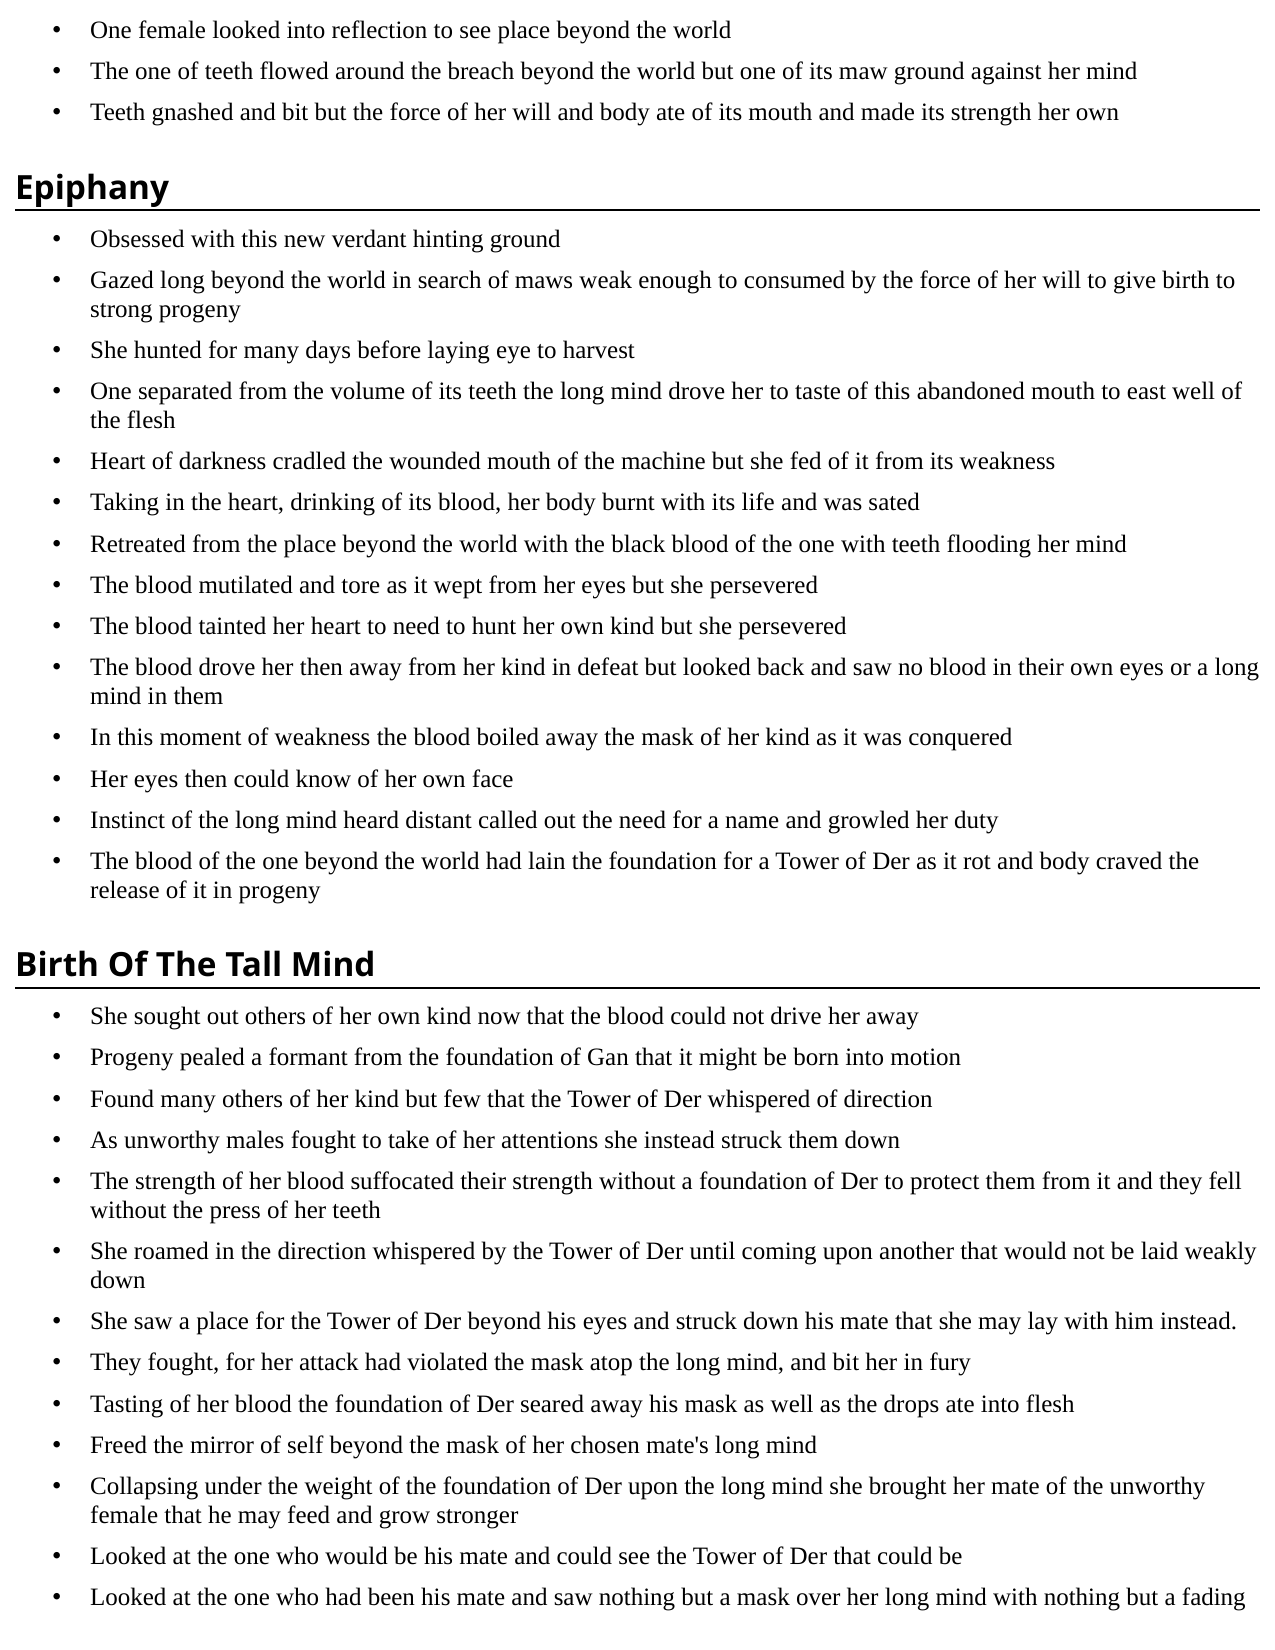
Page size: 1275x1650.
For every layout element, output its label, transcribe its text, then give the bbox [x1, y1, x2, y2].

list She sought out others of her own kind now that the blood could not drive her away [52, 1001, 1260, 1030]
list One female looked into reflection to see place beyond the world [52, 15, 1260, 44]
subtitle Birth of the tall mind [15, 941, 1260, 987]
list One separated from the volume of its teeth the long mind drove her to taste of this abandoned mouth to east well of the flesh [52, 376, 1260, 434]
list Progeny pealed a formant from the foundation of Gan that it might be born into motion [52, 1042, 1260, 1071]
list Freed the mirror of self beyond the mask of her chosen mate's long mind [52, 1430, 1260, 1459]
list They fought, for her attack had violated the mask atop the long mind, and bit her in fury [52, 1347, 1260, 1376]
list Obsessed with this new verdant hinting ground [52, 224, 1260, 252]
list The blood drove her then away from her kind in defeat but looked back and saw no blood in their own eyes or a long mind in them [52, 652, 1260, 710]
list Looked at the one who had been his mate and saw nothing but a mask over her long mind with nothing but a fading [52, 1582, 1260, 1611]
list Collapsing under the weight of the foundation of Der upon the long mind she brought her mate of the unworthy female that he may feed and grow stronger [52, 1471, 1260, 1529]
list Her eyes then could know of her own face [52, 764, 1260, 792]
list The blood mutilated and tore as it wept from her eyes but she persevered [52, 570, 1260, 599]
list She hunted for many days before laying eye to harvest [52, 335, 1260, 364]
list The one of teeth flowed around the breach beyond the world but one of its maw ground against her mind [52, 56, 1260, 85]
list Looked at the one who would be his mate and could see the Tower of Der that could be [52, 1541, 1260, 1570]
list She saw a place for the Tower of Der beyond his eyes and struck down his mate that she may lay with him instead. [52, 1306, 1260, 1335]
subtitle Epiphany [15, 164, 1260, 209]
list The blood of the one beyond the world had lain the foundation for a Tower of Der as it rot and body craved the release of it in progeny [52, 846, 1260, 904]
list Tasting of her blood the foundation of Der seared away his mask as well as the drops ate into flesh [52, 1389, 1260, 1417]
list Retreated from the place beyond the world with the black blood of the one with teeth flooding her mind [52, 529, 1260, 557]
list Taking in the heart, drinking of its blood, her body burnt with its life and was sated [52, 487, 1260, 516]
list Found many others of her kind but few that the Tower of Der whispered of direction [52, 1084, 1260, 1112]
list As unworthy males fought to take of her attentions she instead struck them down [52, 1125, 1260, 1154]
list Heart of darkness cradled the wounded mouth of the machine but she fed of it from its weakness [52, 446, 1260, 475]
list The strength of her blood suffocated their strength without a foundation of Der to protect them from it and they fell without the press of her teeth [52, 1166, 1260, 1224]
list In this moment of weakness the blood boiled away the mask of her kind as it was conquered [52, 722, 1260, 751]
list Gazed long beyond the world in search of maws weak enough to consumed by the force of her will to give birth to strong progeny [52, 265, 1260, 322]
list The blood tainted her heart to need to hunt her own kind but she persevered [52, 611, 1260, 640]
list Teeth gnashed and bit but the force of her will and body ate of its mouth and made its strength her own [52, 97, 1260, 126]
list Instinct of the long mind heard distant called out the need for a name and growled her duty [52, 805, 1260, 834]
list She roamed in the direction whispered by the Tower of Der until coming upon another that would not be laid weakly down [52, 1236, 1260, 1294]
